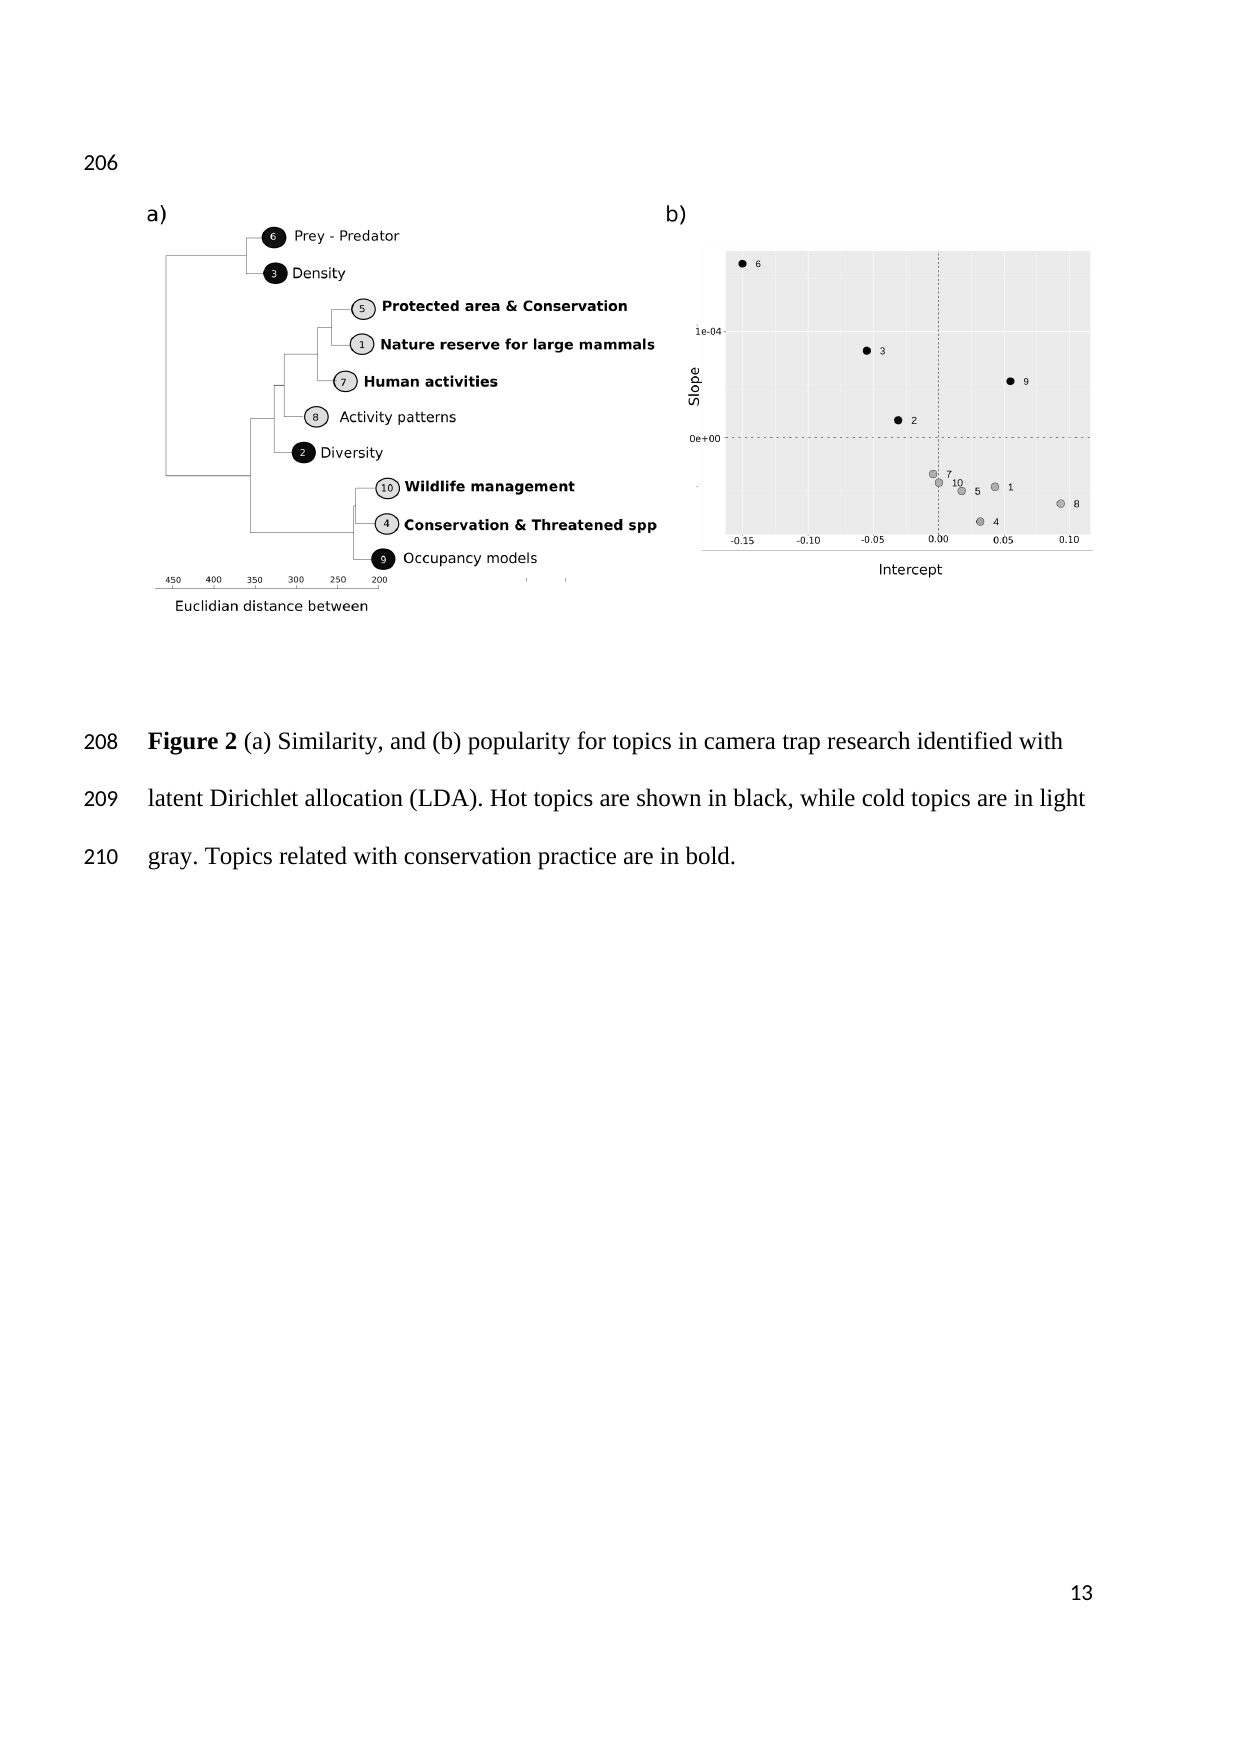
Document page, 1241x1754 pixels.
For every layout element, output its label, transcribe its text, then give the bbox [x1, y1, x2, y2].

picture [147, 205, 1093, 611]
list Figure 2 (a) Similarity, and (b) popularity for topics in camera trap research identified with latent Dirichlet allocation (LDA). Hot topics are shown in black, while cold topics are in light gray. Topics related with conservation practice are in bold. [148, 726, 1093, 870]
